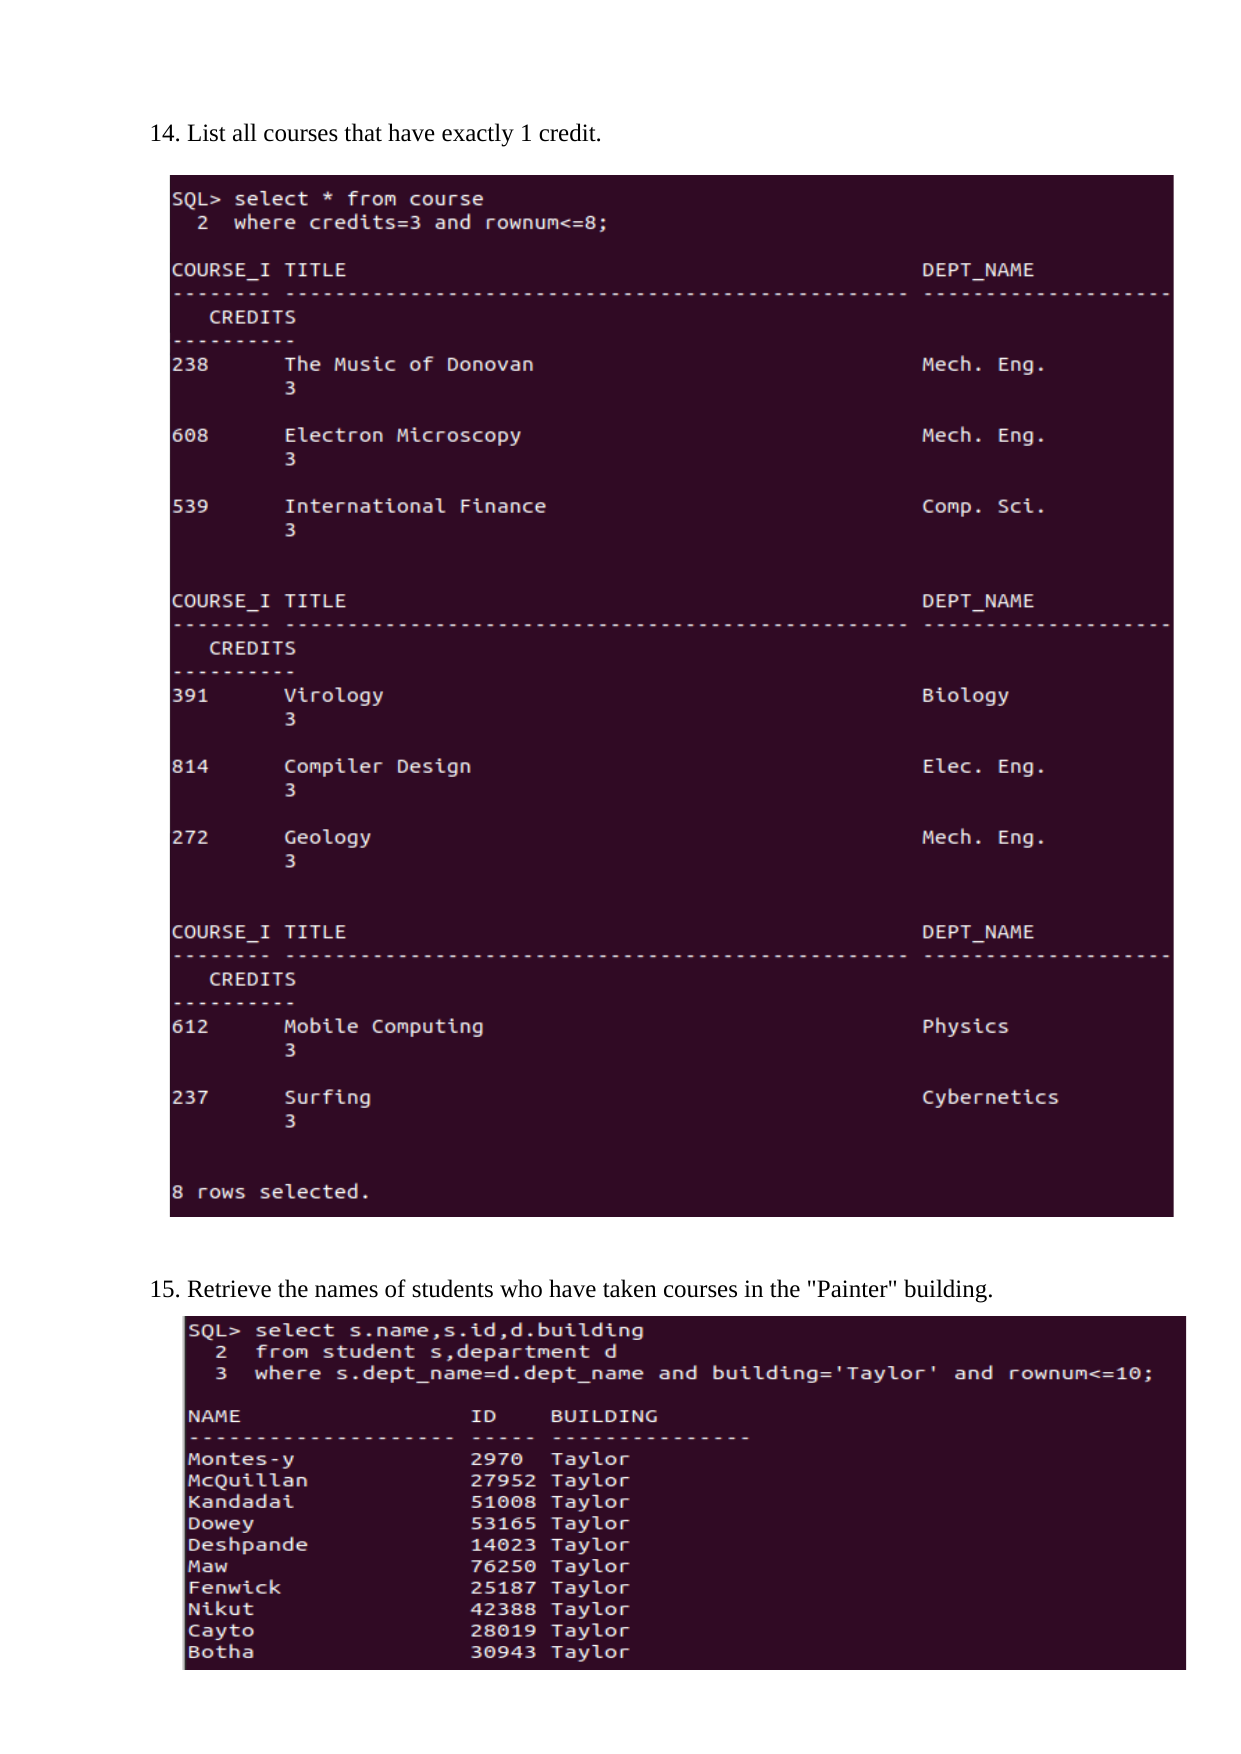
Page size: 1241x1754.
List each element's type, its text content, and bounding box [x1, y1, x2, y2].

text 14. List all courses that have exactly 1 credit. [118, 118, 1122, 147]
text 15. Retrieve the names of students who have taken courses in the "Painter" building. [118, 1274, 1122, 1303]
picture [169, 175, 1174, 1217]
picture [182, 1316, 1187, 1670]
